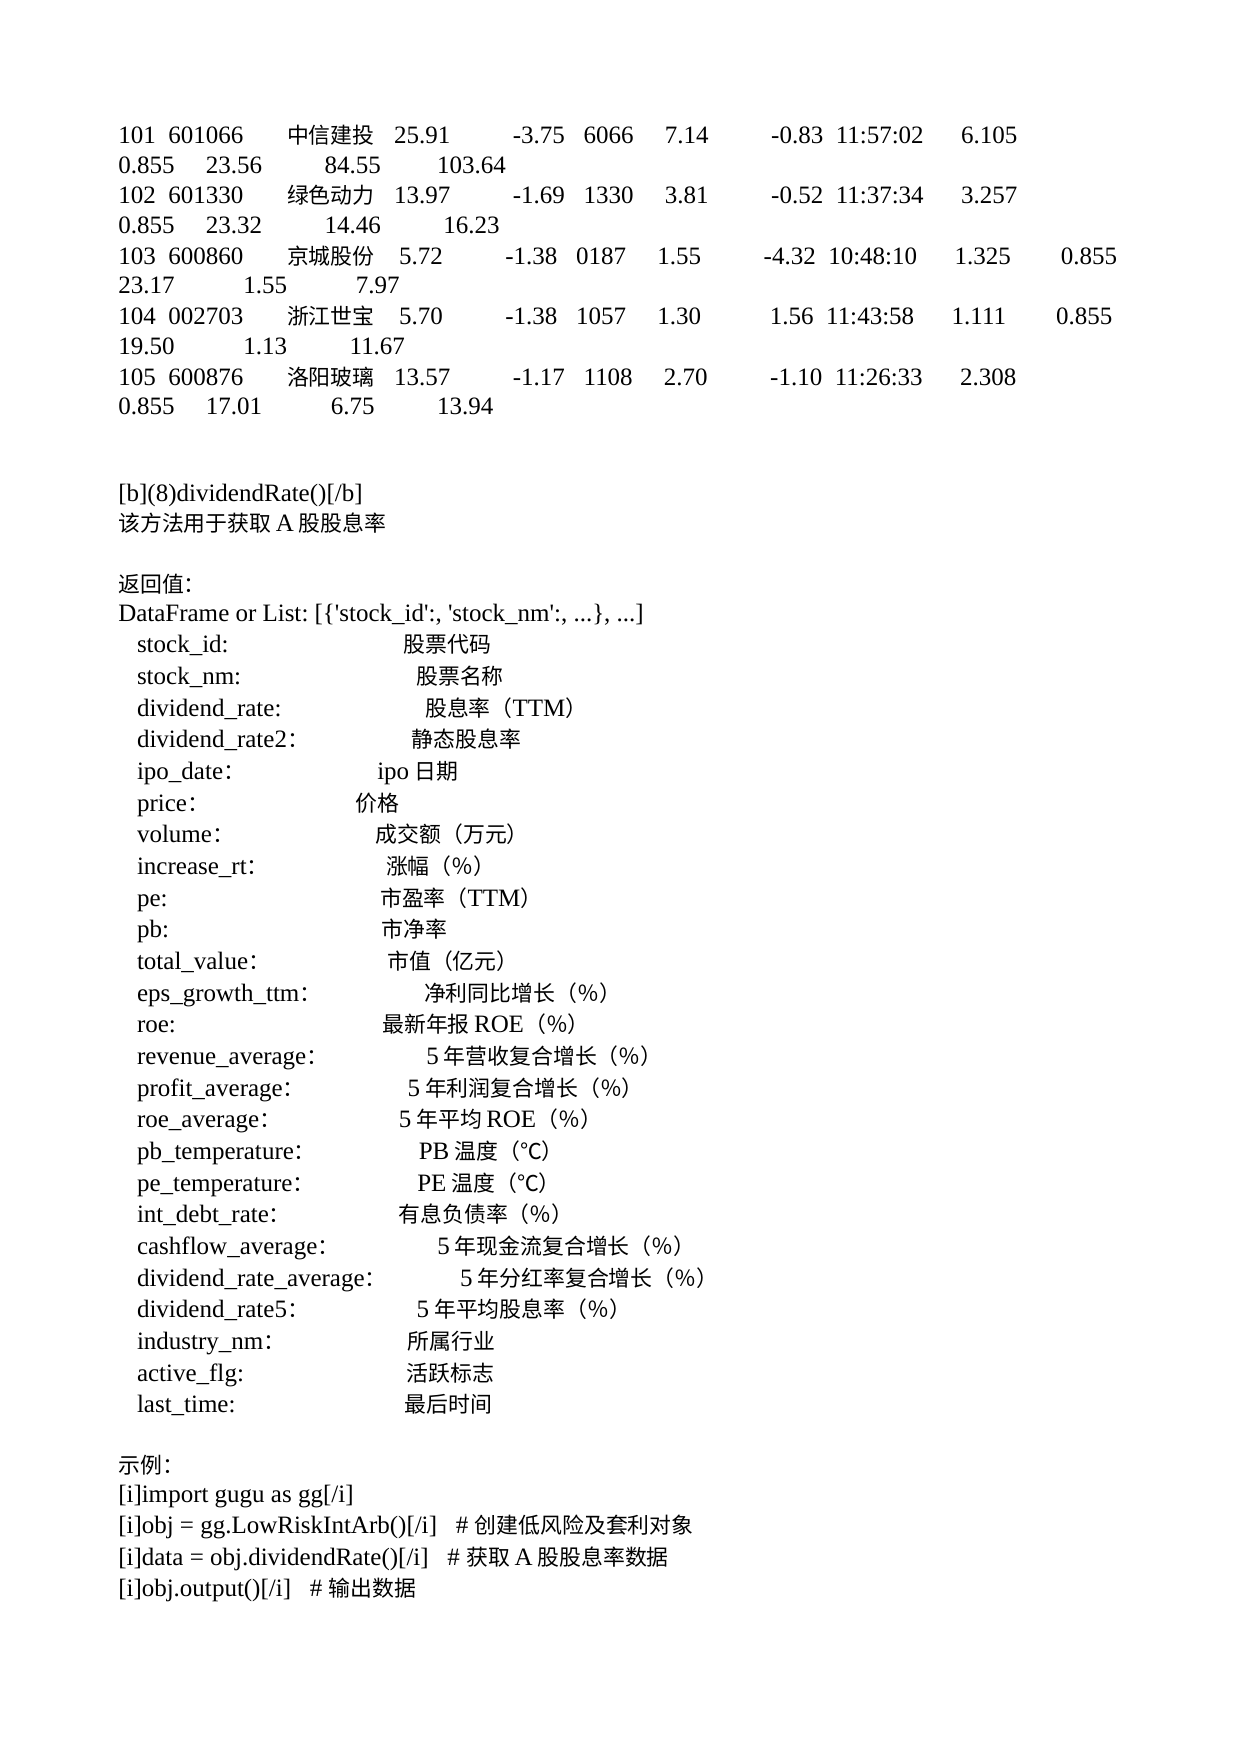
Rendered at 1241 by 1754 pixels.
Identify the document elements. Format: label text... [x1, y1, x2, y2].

text pe: 市盈率（TTM） [118, 881, 1122, 912]
text [i]import gugu as gg[/i] [118, 1479, 1122, 1508]
text dividend_rate2： 静态股息率 [118, 722, 1122, 754]
text int_debt_rate： 有息负债率（％） [118, 1197, 1122, 1229]
text last_time: 最后时间 [118, 1387, 1122, 1419]
text DataFrame or List: [{'stock_id':, 'stock_nm':, ...}, ...] [118, 598, 1122, 627]
text stock_id: 股票代码 [118, 627, 1122, 659]
text 105 600876 洛阳玻璃 13.57 -1.17 1108 2.70 -1.10 11:26:33 2.308 0.855 17.01 6.75 13.94 [118, 360, 1122, 420]
text increase_rt： 涨幅（％） [118, 849, 1122, 881]
text industry_nm： 所属行业 [118, 1324, 1122, 1356]
text pb: 市净率 [118, 912, 1122, 944]
text [i]obj = gg.LowRiskIntArb()[/i] # 创建低风险及套利对象 [118, 1508, 1122, 1540]
text 该方法用于获取A股股息率 [118, 506, 1122, 538]
text revenue_average： 5年营收复合增长（％） [118, 1039, 1122, 1071]
text cashflow_average： 5年现金流复合增长（％） [118, 1229, 1122, 1261]
text [b](8)dividendRate()[/b] [118, 478, 1122, 506]
text pb_temperature： PB温度（℃） [118, 1134, 1122, 1166]
text [i]obj.output()[/i] # 输出数据 [118, 1571, 1122, 1603]
text [i]data = obj.dividendRate()[/i] # 获取A股股息率数据 [118, 1540, 1122, 1571]
text active_flg: 活跃标志 [118, 1356, 1122, 1387]
text dividend_rate_average： 5年分红率复合增长（％） [118, 1261, 1122, 1292]
text dividend_rate: 股息率（TTM） [118, 691, 1122, 722]
text total_value： 市值（亿元） [118, 944, 1122, 976]
text eps_growth_ttm： 净利同比增长（％） [118, 976, 1122, 1007]
text price： 价格 [118, 786, 1122, 817]
text 示例： [118, 1448, 1122, 1479]
text 102 601330 绿色动力 13.97 -1.69 1330 3.81 -0.52 11:37:34 3.257 0.855 23.32 14.46 16.23 [118, 178, 1122, 239]
text profit_average： 5年利润复合增长（％） [118, 1071, 1122, 1102]
text 103 600860 京城股份 5.72 -1.38 0187 1.55 -4.32 10:48:10 1.325 0.855 23.17 1.55 7.97 [118, 239, 1122, 299]
text roe_average： 5年平均ROE（％） [118, 1102, 1122, 1134]
text 104 002703 浙江世宝 5.70 -1.38 1057 1.30 1.56 11:43:58 1.111 0.855 19.50 1.13 11.67 [118, 299, 1122, 360]
text pe_temperature： PE温度（℃） [118, 1166, 1122, 1197]
text 返回值： [118, 567, 1122, 598]
text roe: 最新年报ROE（％） [118, 1007, 1122, 1039]
text stock_nm: 股票名称 [118, 659, 1122, 691]
text 101 601066 中信建投 25.91 -3.75 6066 7.14 -0.83 11:57:02 6.105 0.855 23.56 84.55 103.64 [118, 118, 1122, 178]
text volume： 成交额（万元） [118, 817, 1122, 849]
text ipo_date： ipo日期 [118, 754, 1122, 786]
text dividend_rate5： 5年平均股息率（％） [118, 1292, 1122, 1324]
